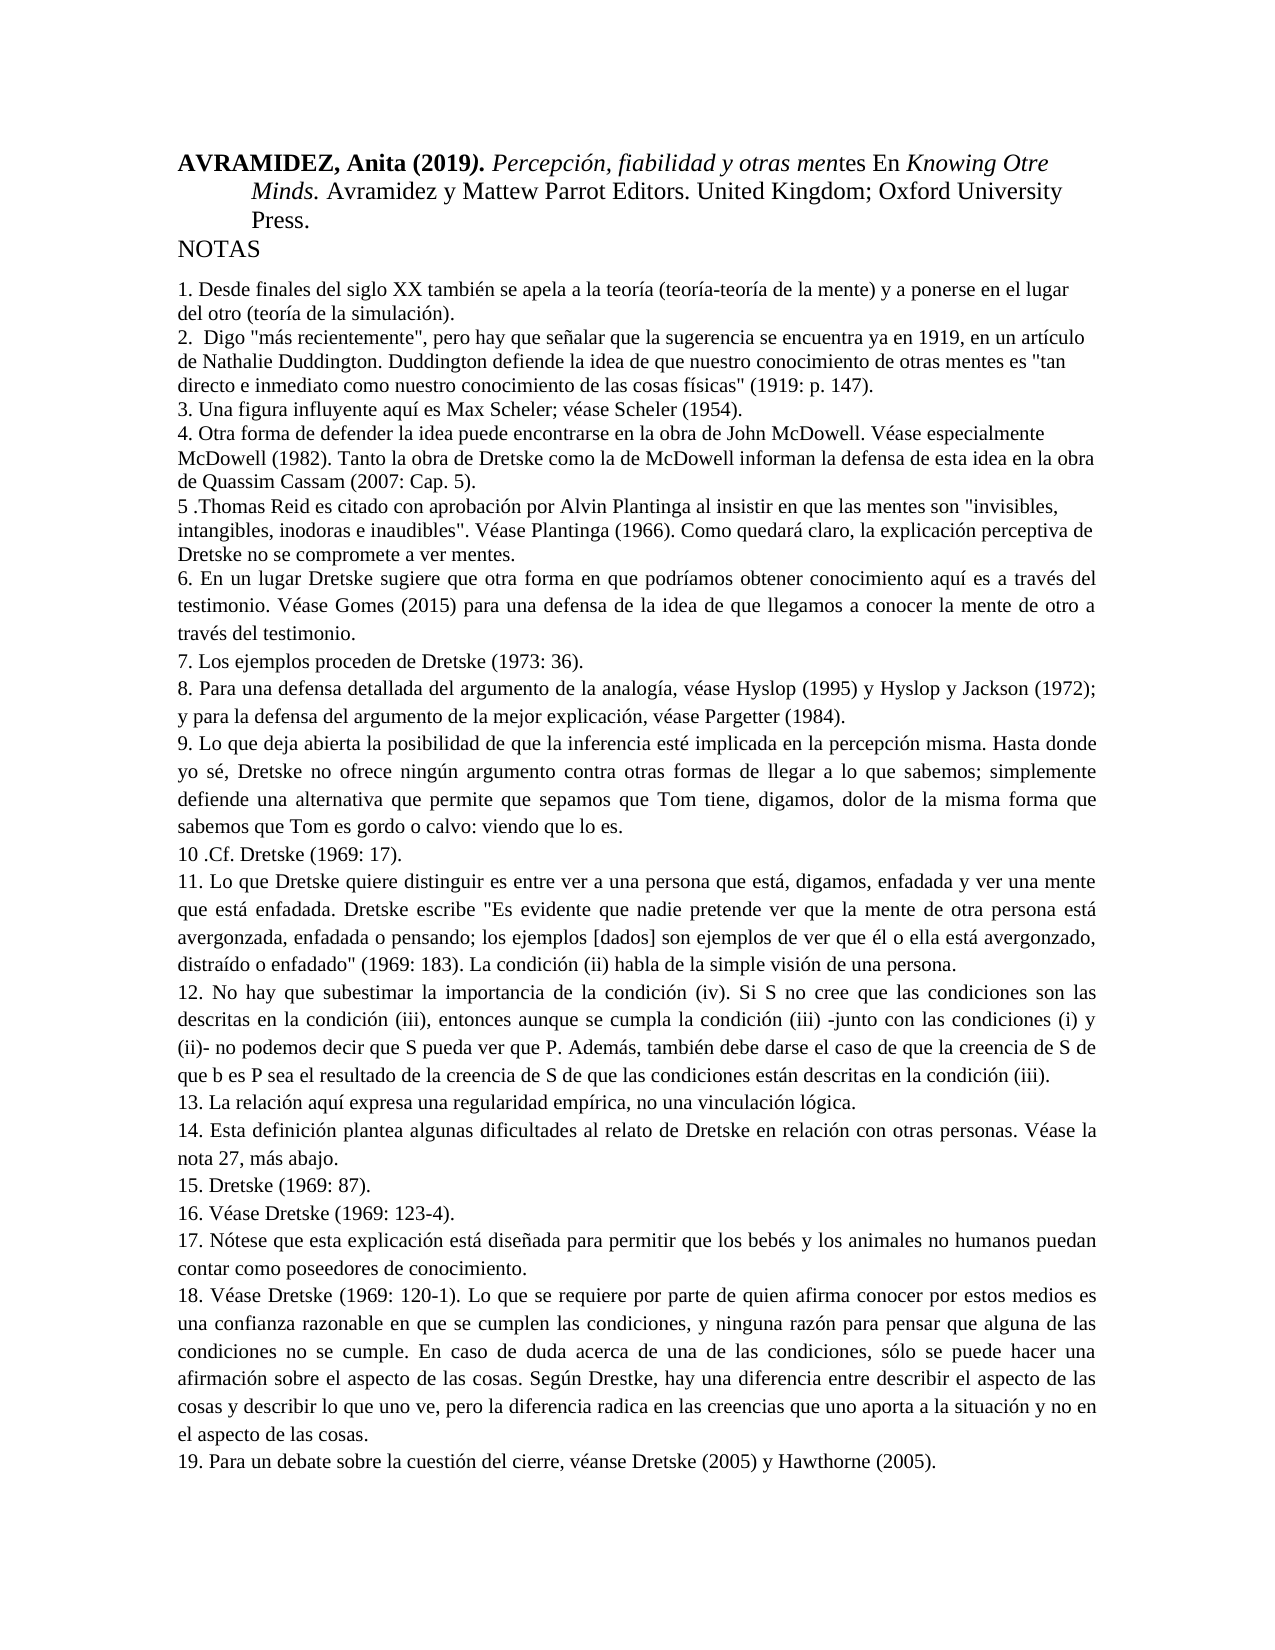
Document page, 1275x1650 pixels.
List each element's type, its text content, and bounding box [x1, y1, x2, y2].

text 17. Nótese que esta explicación está diseñada para permitir que los bebés y los animales no humanos puedan contar como poseedores de conocimiento. [177, 1228, 1098, 1280]
text 16. Véase Dretske (1969: 123-4). [177, 1201, 1098, 1225]
text 4. Otra forma de defender la idea puede encontrarse en la obra de John McDowell. Véase especialmente McDowell (1982). Tanto la obra de Dretske como la de McDowell informan la defensa de esta idea en la obra de Quassim Cassam (2007: Cap. 5). [177, 421, 1098, 493]
text 5 .Thomas Reid es citado con aprobación por Alvin Plantinga al insistir en que las mentes son "invisibles, intangibles, inodoras e inaudibles". Véase Plantinga (1966). Como quedará claro, la explicación perceptiva de Dretske no se compromete a ver mentes. [177, 493, 1098, 566]
text 14. Esta definición plantea algunas dificultades al relato de Dretske en relación con otras personas. Véase la nota 27, más abajo. [177, 1118, 1098, 1169]
text 13. La relación aquí expresa una regularidad empírica, no una vinculación lógica. [177, 1090, 1098, 1114]
text 9. Lo que deja abierta la posibilidad de que la inferencia esté implicada en la percepción misma. Hasta donde yo sé, Dretske no ofrece ningún argumento contra otras formas de llegar a lo que sabemos; simplemente defiende una alternativa que permite que sepamos que Tom tiene, digamos, dolor de la misma forma que sabemos que Tom es gordo o calvo: viendo que lo es. [177, 731, 1098, 838]
text AVRAMIDEZ, Anita (2019). Percepción, fiabilidad y otras mentes En Knowing Otre Minds. Avramidez y Mattew Parrot Editors. United Kingdom; Oxford University Press. [177, 148, 1098, 234]
text NOTAS [177, 234, 1098, 263]
text 1. Desde finales del siglo XX también se apela a la teoría (teoría-teoría de la mente) y a ponerse en el lugar del otro (teoría de la simulación). [177, 277, 1098, 325]
text 18. Véase Dretske (1969: 120-1). Lo que se requiere por parte de quien afirma conocer por estos medios es una confianza razonable en que se cumplen las condiciones, y ninguna razón para pensar que alguna de las condiciones no se cumple. En caso de duda acerca de una de las condiciones, sólo se puede hacer una afirmación sobre el aspecto de las cosas. Según Drestke, hay una diferencia entre describir el aspecto de las cosas y describir lo que uno ve, pero la diferencia radica en las creencias que uno aporta a la situación y no en el aspecto de las cosas. [177, 1283, 1098, 1446]
text 15. Dretske (1969: 87). [177, 1173, 1098, 1197]
text 12. No hay que subestimar la importancia de la condición (iv). Si S no cree que las condiciones son las descritas en la condición (iii), entonces aunque se cumpla la condición (iii) -junto con las condiciones (i) y (ii)- no podemos decir que S pueda ver que P. Además, también debe darse el caso de que la creencia de S de que b es P sea el resultado de la creencia de S de que las condiciones están descritas en la condición (iii). [177, 980, 1098, 1087]
text 19. Para un debate sobre la cuestión del cierre, véanse Dretske (2005) y Hawthorne (2005). [177, 1449, 1098, 1473]
text 2. Digo "más recientemente", pero hay que señalar que la sugerencia se encuentra ya en 1919, en un artículo de Nathalie Duddington. Duddington defiende la idea de que nuestro conocimiento de otras mentes es "tan directo e inmediato como nuestro conocimiento de las cosas físicas" (1919: p. 147). [177, 325, 1098, 397]
text 6. En un lugar Dretske sugiere que otra forma en que podríamos obtener conocimiento aquí es a través del testimonio. Véase Gomes (2015) para una defensa de la idea de que llegamos a conocer la mente de otro a través del testimonio. [177, 566, 1098, 645]
text 11. Lo que Dretske quiere distinguir es entre ver a una persona que está, digamos, enfadada y ver una mente que está enfadada. Dretske escribe "Es evidente que nadie pretende ver que la mente de otra persona está avergonzada, enfadada o pensando; los ejemplos [dados] son ejemplos de ver que él o ella está avergonzado, distraído o enfadado" (1969: 183). La condición (ii) habla de la simple visión de una persona. [177, 869, 1098, 976]
text 3. Una figura influyente aquí es Max Scheler; véase Scheler (1954). [177, 397, 1098, 421]
text 10 .Cf. Dretske (1969: 17). [177, 842, 1098, 866]
text 7. Los ejemplos proceden de Dretske (1973: 36). [177, 648, 1098, 673]
text 8. Para una defensa detallada del argumento de la analogía, véase Hyslop (1995) y Hyslop y Jackson (1972); y para la defensa del argumento de la mejor explicación, véase Pargetter (1984). [177, 676, 1098, 728]
